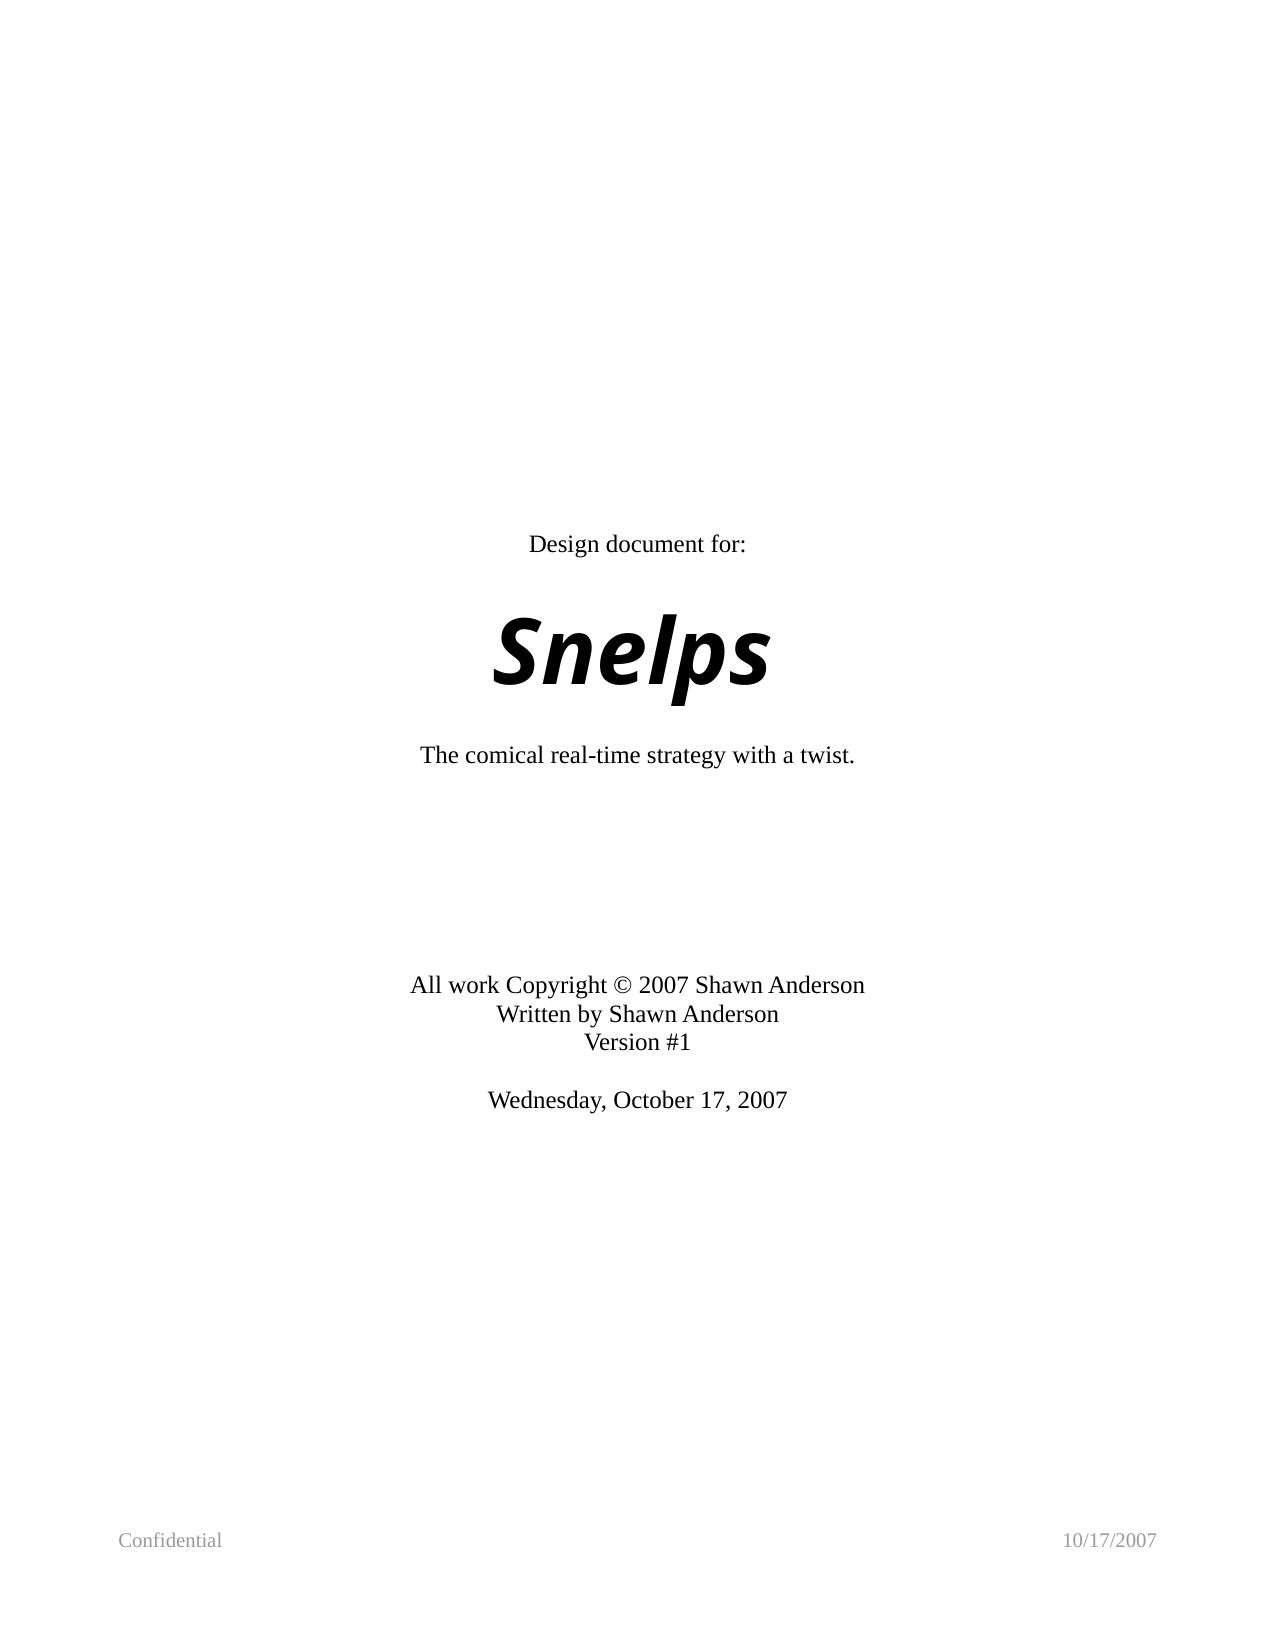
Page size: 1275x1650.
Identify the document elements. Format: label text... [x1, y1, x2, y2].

text Wednesday, October 17, 2007 [118, 1085, 1157, 1114]
text Written by Shawn Anderson [118, 999, 1157, 1027]
text The comical real-time strategy with a twist. [118, 740, 1157, 769]
text Design document for: [118, 529, 1157, 557]
text All work Copyright © 2007 Shawn Anderson [118, 970, 1157, 999]
text Version #1 [118, 1027, 1157, 1056]
text Snelps [118, 586, 1157, 711]
